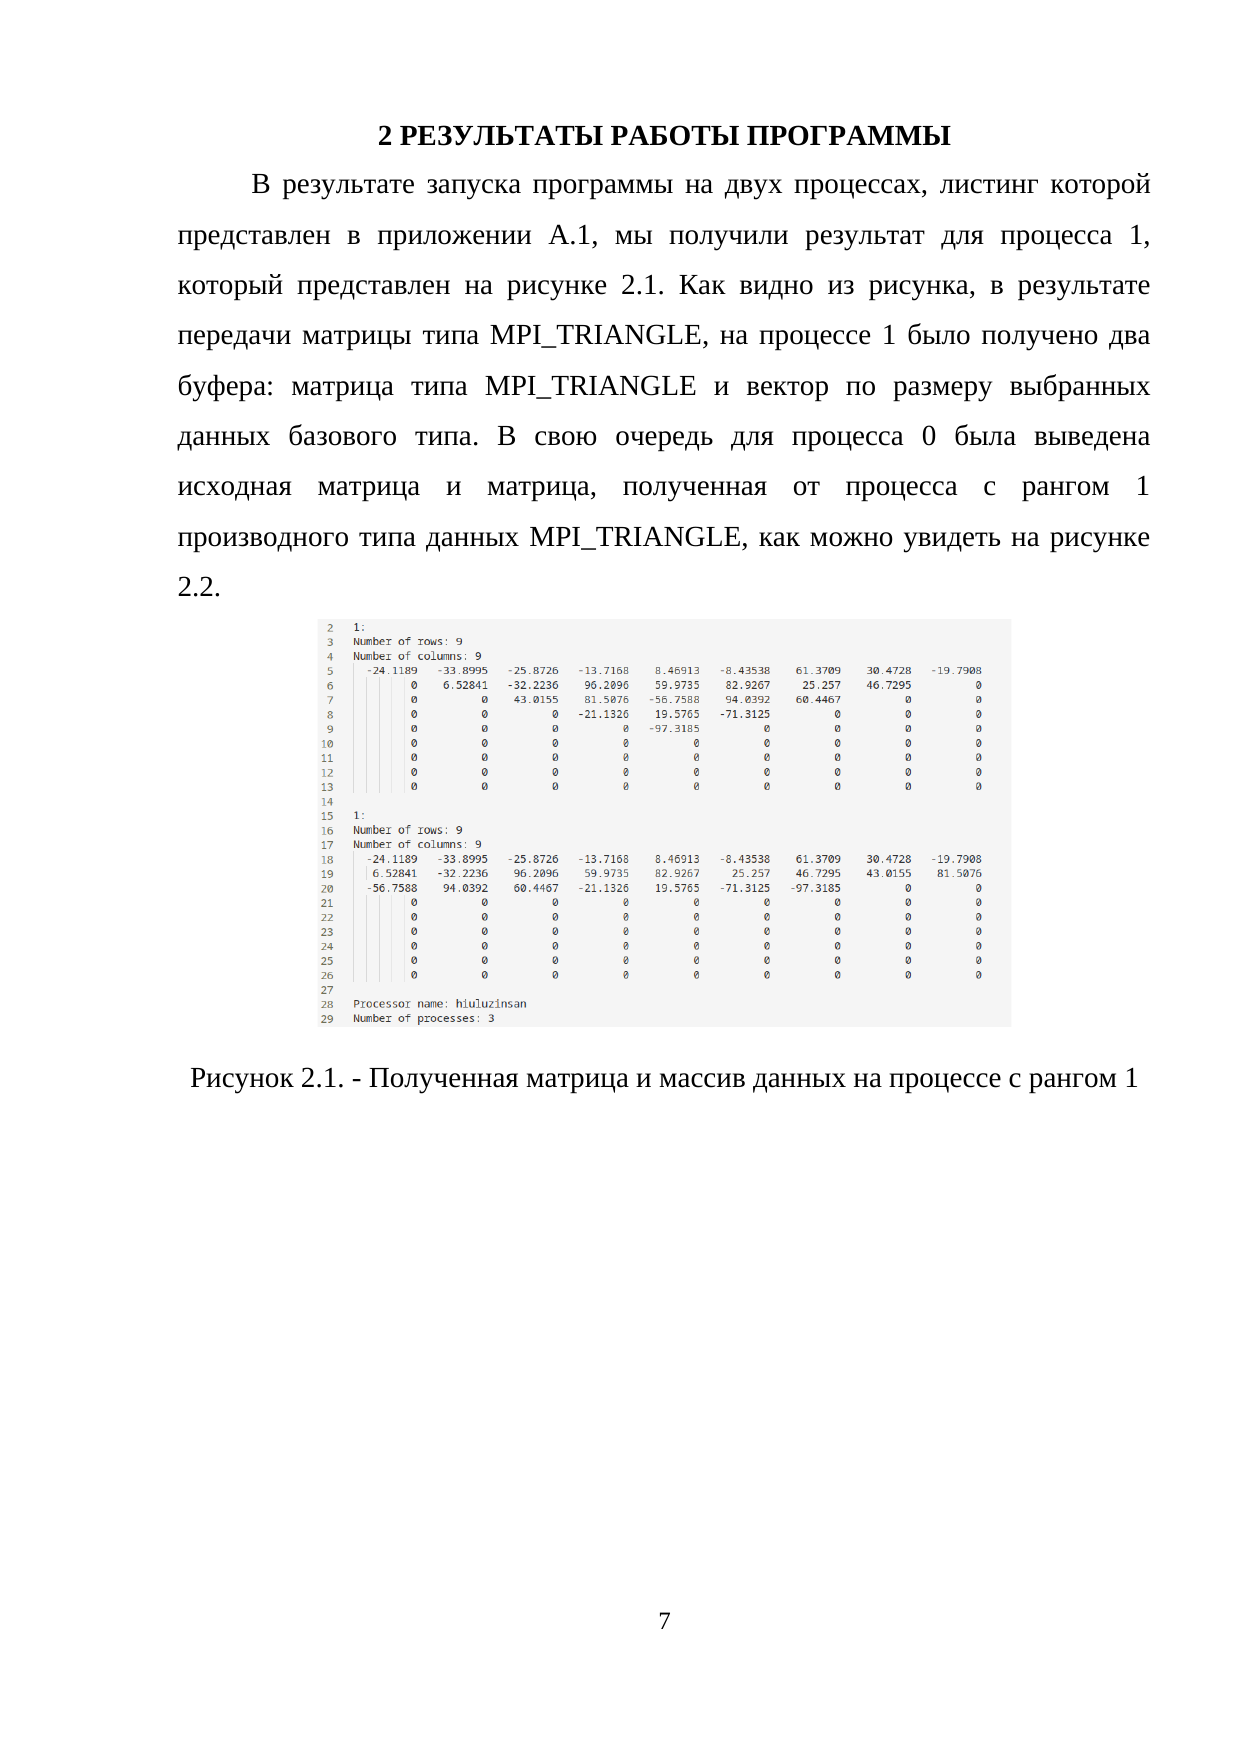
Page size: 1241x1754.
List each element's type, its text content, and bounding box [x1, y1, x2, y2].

subtitle 2 Результаты работы программы [177, 118, 1152, 152]
picture [317, 619, 1012, 1027]
text В результате запуска программы на двух процессах, листинг которой представлен в приложении А.1, мы получили результат для процесса 1, который представлен на рисунке 2.1. Как видно из рисунка, в результате передачи матрицы типа MPI_TRIANGLE, на процессе 1 было получено два буфера: матрица типа MPI_TRIANGLE и вектор по размеру выбранных данных базового типа. В свою очередь для процесса 0 была выведена исходная матрица и матрица, полученная от процесса с рангом 1 производного типа данных MPI_TRIANGLE, как можно увидеть на рисунке 2.2. [177, 166, 1152, 602]
title Рисунок 2.1. - Полученная матрица и массив данных на процессе с рангом 1 [177, 619, 1152, 1094]
